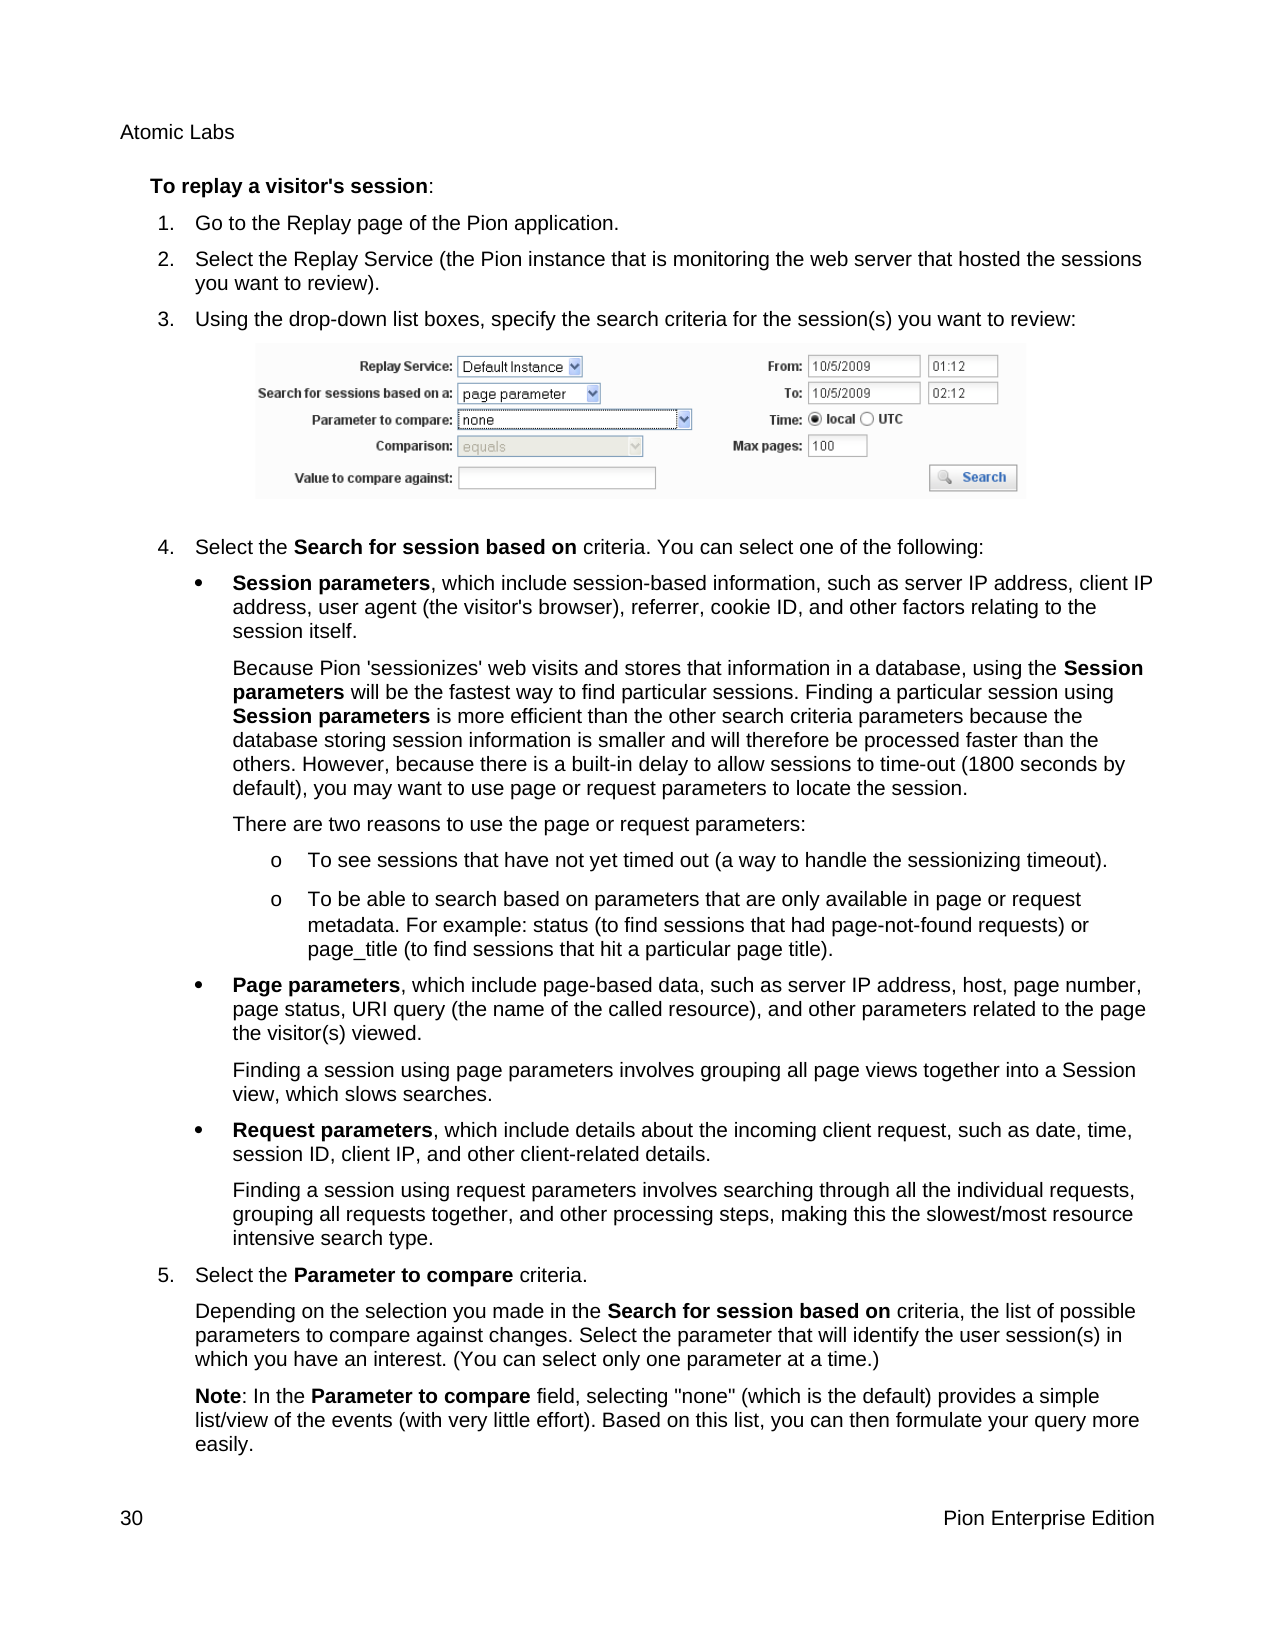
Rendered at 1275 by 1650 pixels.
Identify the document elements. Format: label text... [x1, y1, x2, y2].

text Depending on the selection you made in the Search for session based on criteria, the list of possible parameters to compare against changes. Select the parameter that will identify the user session(s) in which you have an interest. (You can select only one parameter at a time.) [195, 1299, 1155, 1371]
list Request parameters, which include details about the incoming client request, such as date, time, session ID, client IP, and other client-related details. [195, 1118, 1155, 1166]
text There are two reasons to use the page or request parameters: [232, 812, 1155, 836]
list To see sessions that have not yet timed out (a way to handle the sessionizing timeout). [270, 848, 1155, 874]
text Finding a session using page parameters involves grouping all page views together into a Session view, which slows searches. [232, 1057, 1155, 1105]
list Select the Parameter to compare criteria. [157, 1263, 1155, 1287]
list To be able to search based on parameters that are only available in page or request metadata. For example: status (to find sessions that had page-not-found requests) or page_title (to find sessions that hit a particular page title). [270, 887, 1155, 960]
list Select the Search for session based on criteria. You can select one of the following: [157, 535, 1155, 559]
text Finding a session using request parameters involves searching through all the individual requests, grouping all requests together, and other processing steps, making this the slowest/most resource intensive search type. [232, 1178, 1155, 1250]
list Using the drop-down list boxes, specify the search criteria for the session(s) you want to review: [157, 307, 1155, 331]
picture [249, 343, 1027, 499]
text Note: In the Parameter to compare field, selecting "none" (which is the default) provides a simple list/view of the events (with very little effort). Based on this list, you can then formulate your query more easily. [195, 1383, 1155, 1455]
list Session parameters, which include session-based information, such as server IP address, client IP address, user agent (the visitor's browser), referrer, cookie ID, and other factors relating to the session itself. [195, 571, 1155, 643]
list Page parameters, which include page-based data, such as server IP address, host, page number, page status, URI query (the name of the called resource), and other parameters related to the page the visitor(s) viewed. [195, 973, 1155, 1045]
list Go to the Replay page of the Pion application. [157, 210, 1155, 234]
text Because Pion 'sessionizes' web visits and stores that information in a database, using the Session parameters will be the fastest way to find particular sessions. Finding a particular session using Session parameters is more efficient than the other search criteria parameters because the database storing session information is smaller and will therefore be processed faster than the others. However, because there is a built-in delay to allow sessions to time-out (1800 seconds by default), you may want to use page or request parameters to locate the session. [232, 656, 1155, 799]
text To replay a visitor's session: [150, 174, 1155, 198]
list Select the Replay Service (the Pion instance that is monitoring the web server that hosted the sessions you want to review). [157, 247, 1155, 295]
